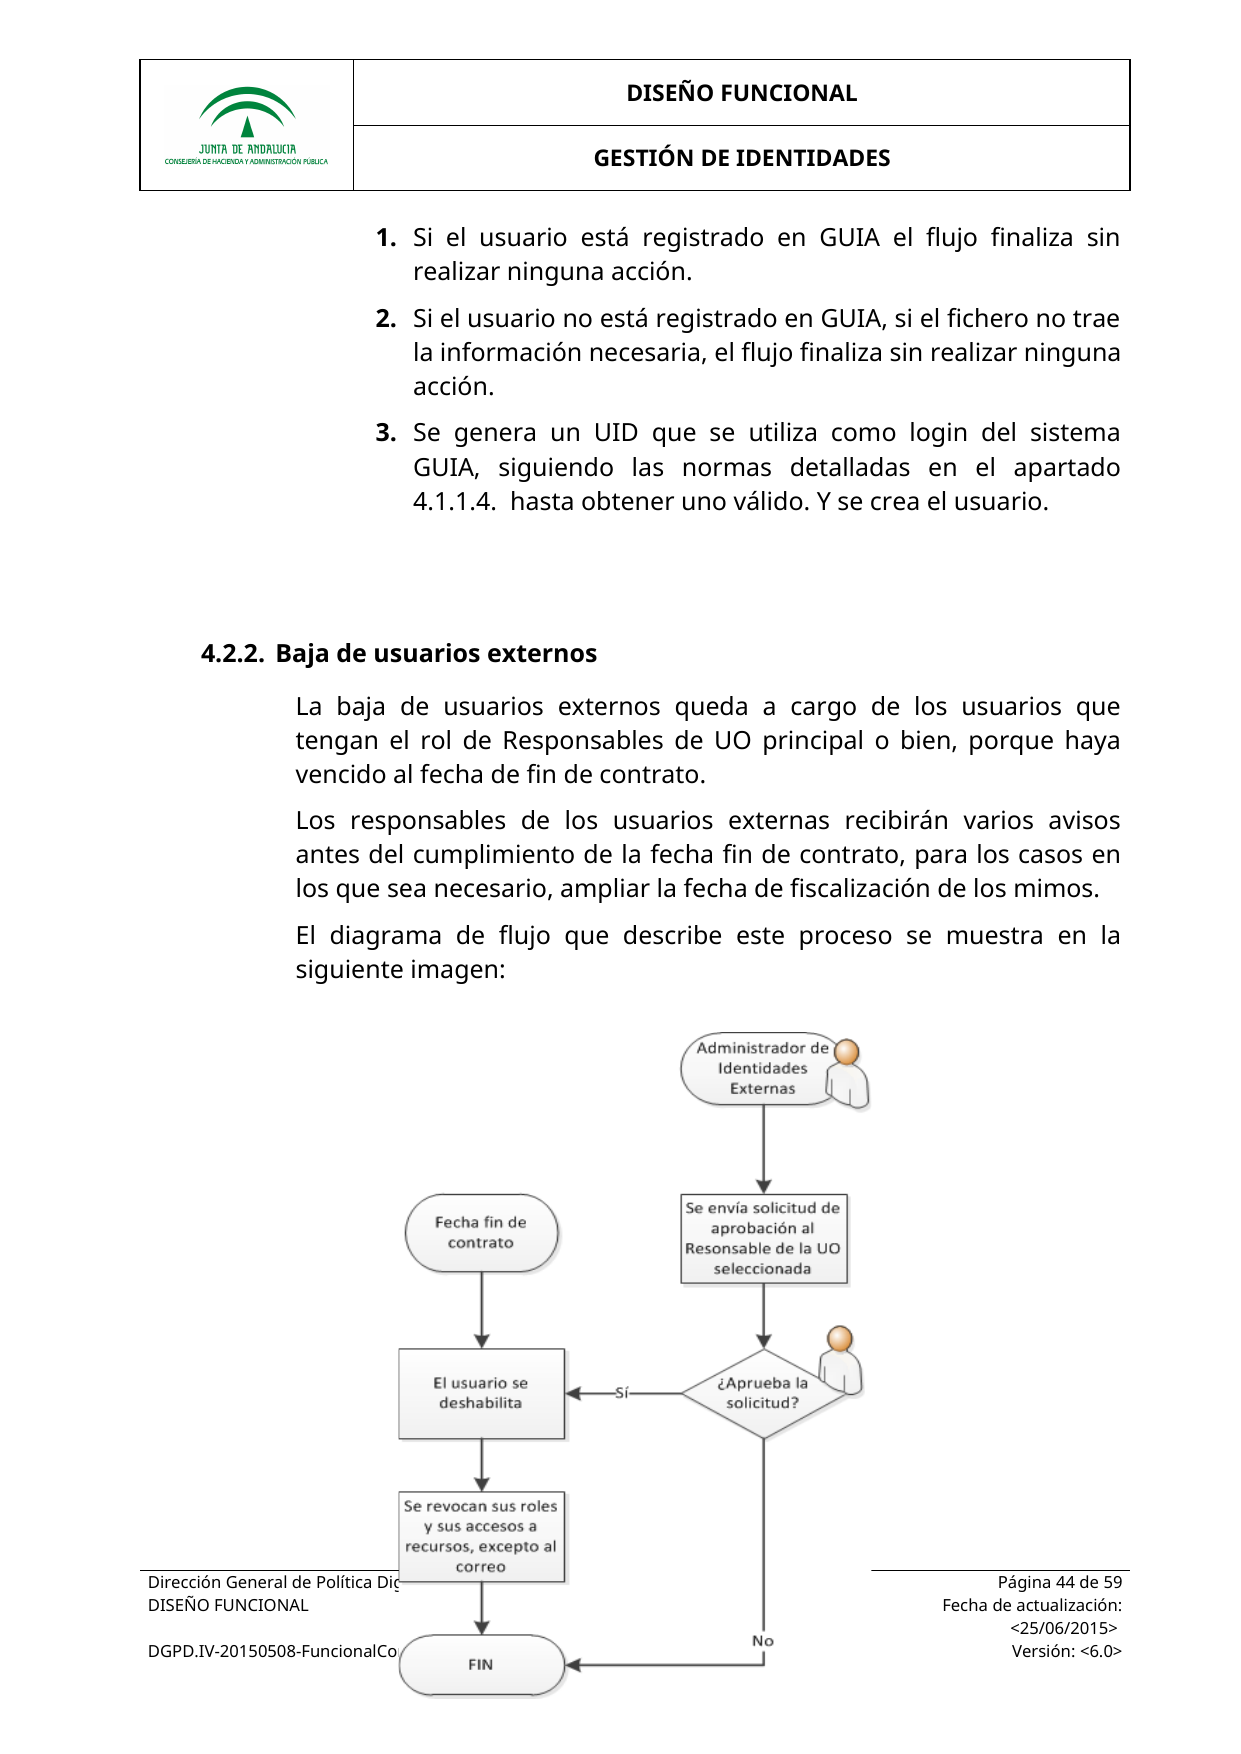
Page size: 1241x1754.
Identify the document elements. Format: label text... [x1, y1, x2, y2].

list Si el usuario está registrado en GUIA el flujo finaliza sin realizar ninguna acción. [375, 220, 1122, 288]
text La baja de usuarios externos queda a cargo de los usuarios que tengan el rol de Responsables de UO principal o bien, porque haya vencido al fecha de fin de contrato. [295, 688, 1122, 790]
picture [164, 85, 330, 165]
subtitle Baja de usuarios externos [201, 635, 1122, 669]
list Si el usuario no está registrado en GUIA, si el fichero no trae la información necesaria, el flujo finaliza sin realizar ninguna acción. [375, 300, 1122, 403]
text Los responsables de los usuarios externas recibirán varios avisos antes del cumplimiento de la fecha fin de contrato, para los casos en los que sea necesario, ampliar la fecha de fiscalización de los mimos. [295, 803, 1122, 905]
text El diagrama de flujo que describe este proceso se muestra en la siguiente imagen: [295, 918, 1122, 986]
picture [398, 1032, 872, 1699]
list Se genera un UID que se utiliza como login del sistema GUIA, siguiendo las normas detalladas en el apartado 4.1.1.4. hasta obtener uno válido. Y se crea el usuario. [375, 415, 1122, 517]
